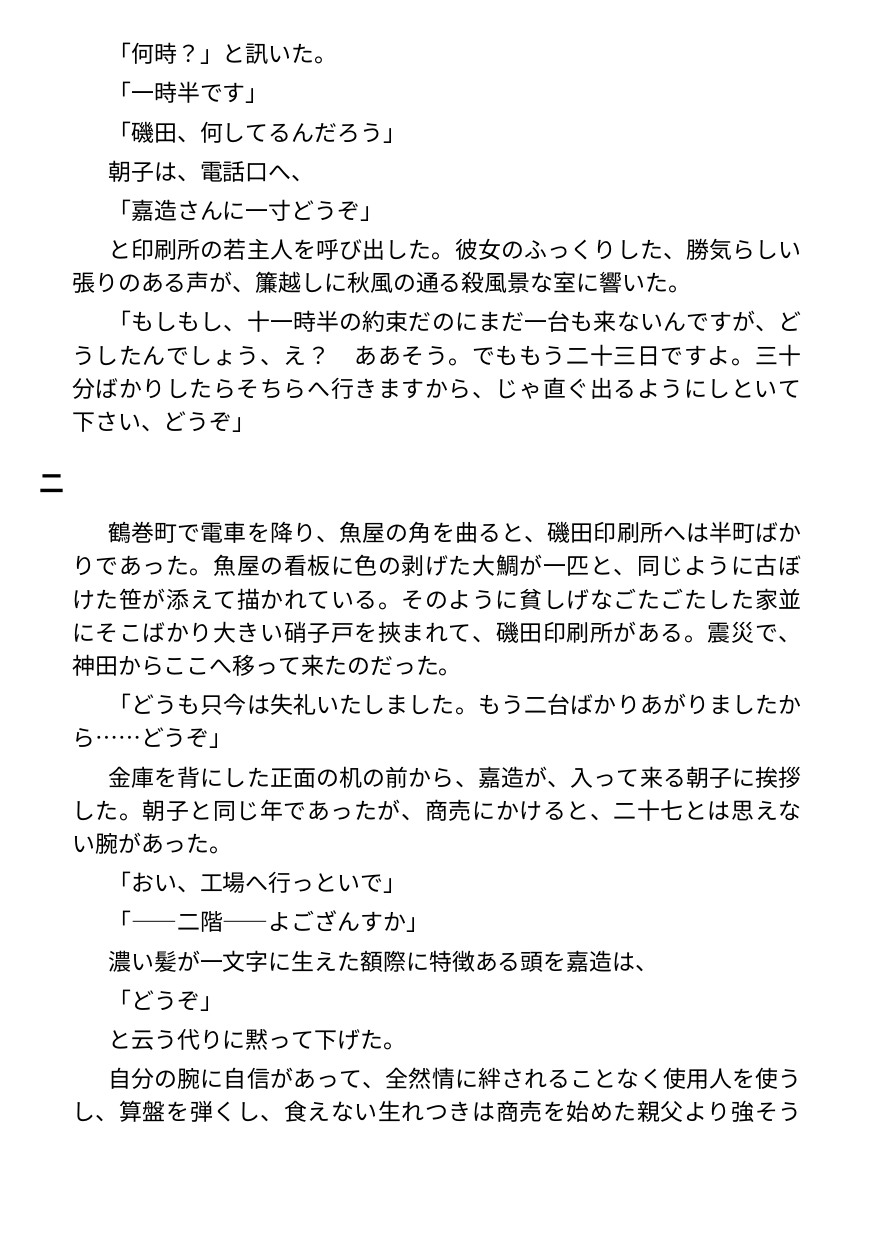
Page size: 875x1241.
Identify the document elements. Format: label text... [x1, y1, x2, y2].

text 鶴巻町で電車を降り、魚屋の角を曲ると、磯田印刷所へは半町ばかりであった。魚屋の看板に色の剥げた大鯛が一匹と、同じように古ぼけた笹が添えて描かれている。そのように貧しげなごたごたした家並にそこばかり大きい硝子戸を挾まれて、磯田印刷所がある。震災で、神田からここへ移って来たのだった。 [72, 515, 802, 681]
text と云う代りに黙って下げた。 [72, 1022, 802, 1055]
text 濃い髪が一文字に生えた額際に特徴ある頭を嘉造は、 [72, 943, 802, 977]
text と印刷所の若主人を呼び出した。彼女のふっくりした、勝気らしい張りのある声が、簾越しに秋風の通る殺風景な室に響いた。 [72, 232, 802, 298]
text 「どうも只今は失礼いたしました。もう二台ばかりあがりましたから……どうぞ」 [72, 687, 802, 753]
text 「嘉造さんに一寸どうぞ」 [72, 193, 802, 226]
text 「おい、工場へ行っといで」 [72, 865, 802, 898]
text 朝子は、電話口へ、 [72, 153, 802, 187]
text 「磯田、何してるんだろう」 [72, 114, 802, 148]
text 「どうぞ」 [72, 983, 802, 1016]
text 「何時？」と訊いた。 [72, 36, 802, 69]
text 自分の腕に自信があって、全然情に絆されることなく使用人を使うし、算盤を弾くし、食えない生れつきは商売を始めた親父より強そう [72, 1061, 802, 1127]
subtitle 二 [36, 461, 838, 503]
text 「もしもし、十一時半の約束だのにまだ一台も来ないんですが、どうしたんでしょう、え？ ああそう。でももう二十三日ですよ。三十分ばかりしたらそちらへ行きますから、じゃ直ぐ出るようにしといて下さい、どうぞ」 [72, 304, 802, 437]
text 「――二階――よござんすか」 [72, 904, 802, 937]
text 「一時半です」 [72, 75, 802, 108]
text 金庫を背にした正面の机の前から、嘉造が、入って来る朝子に挨拶した。朝子と同じ年であったが、商売にかけると、二十七とは思えない腕があった。 [72, 759, 802, 859]
